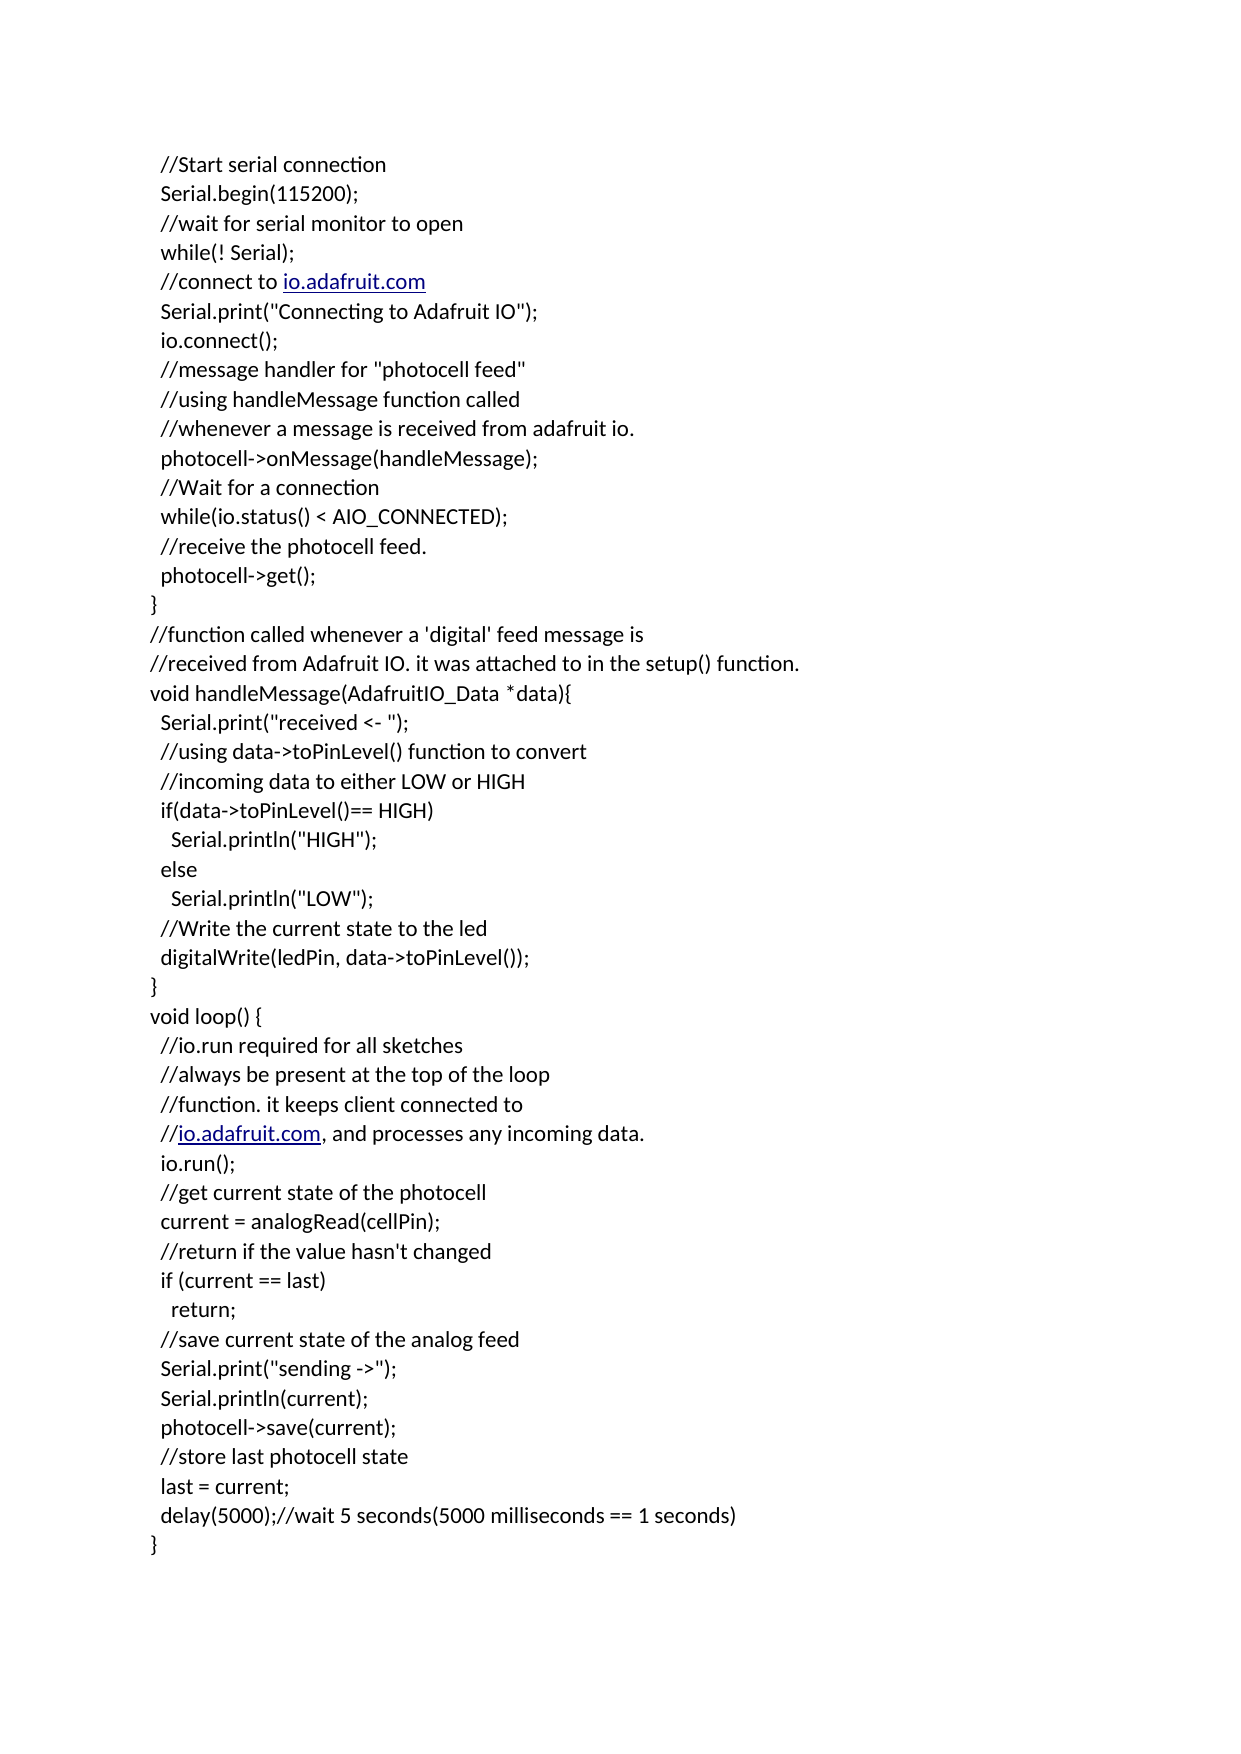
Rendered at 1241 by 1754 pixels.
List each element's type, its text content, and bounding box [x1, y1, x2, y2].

text #include "WiFi.h" #include "AdafruitIO_WiFi.h" #include <AdafruitIO.h> #include <AdafruitIO_Dashboard.h> #include <AdafruitIO_Data.h> #include <AdafruitIO_Definitions.h> #include <AdafruitIO_Ethernet.h> #include <AdafruitIO_Feed.h> #include <AdafruitIO_Group.h> #include <AdafruitIO_MQTT.h> #include <AdafruitIO_Time.h> #include <AdafruitIO_WiFi.h> //WiFi Configuration #define WIFI_SSID "Brookes WiFi" #define WIFI_PASS "HelloBrookes" //Adafruit IO Configuration #define IO_USERNAME "borrisroy" #define IO_KEY "aio_kVTJ62xeEAmRUhHrseKgqb8gvbpF" AdafruitIO_WiFi io(IO_USERNAME, IO_KEY, WIFI_SSID, WIFI_PASS); //set up of the photocell feed AdafruitIO_Feed *photocell = io.feed("photocell"); const int ledPin = 12;//LED pin const int cellPin = 32;//Photocell pin //Photocell State int current = 0; int last = -1; void setup() { pinMode(ledPin, OUTPUT);//LED pin set to OUTPUT //take single reading from sensor and store it in variable current current = analogRead(cellPin); //Start serial connection Serial.begin(115200); //wait for serial monitor to open while(! Serial); //connect to io.adafruit.com Serial.print("Connecting to Adafruit IO"); io.connect(); //message handler for "photocell feed" //using handleMessage function called //whenever a message is received from adafruit io. photocell->onMessage(handleMessage); //Wait for a connection while(io.status() < AIO_CONNECTED); //receive the photocell feed. photocell->get(); } //function called whenever a 'digital' feed message is //received from Adafruit IO. it was attached to in the setup() function. void handleMessage(AdafruitIO_Data *data){ Serial.print("received <- "); //using data->toPinLevel() function to convert //incoming data to either LOW or HIGH if(data->toPinLevel()== HIGH) Serial.println("HIGH"); else Serial.println("LOW"); //Write the current state to the led digitalWrite(ledPin, data->toPinLevel()); } void loop() { //io.run required for all sketches //always be present at the top of the loop //function. it keeps client connected to //io.adafruit.com, and processes any incoming data. io.run(); //get current state of the photocell current = analogRead(cellPin); //return if the value hasn't changed if (current == last) return; //save current state of the analog feed Serial.print("sending ->"); Serial.println(current); photocell->save(current); //store last photocell state last = current; delay(5000);//wait 5 seconds(5000 milliseconds == 1 seconds) } [150, 150, 1090, 1588]
